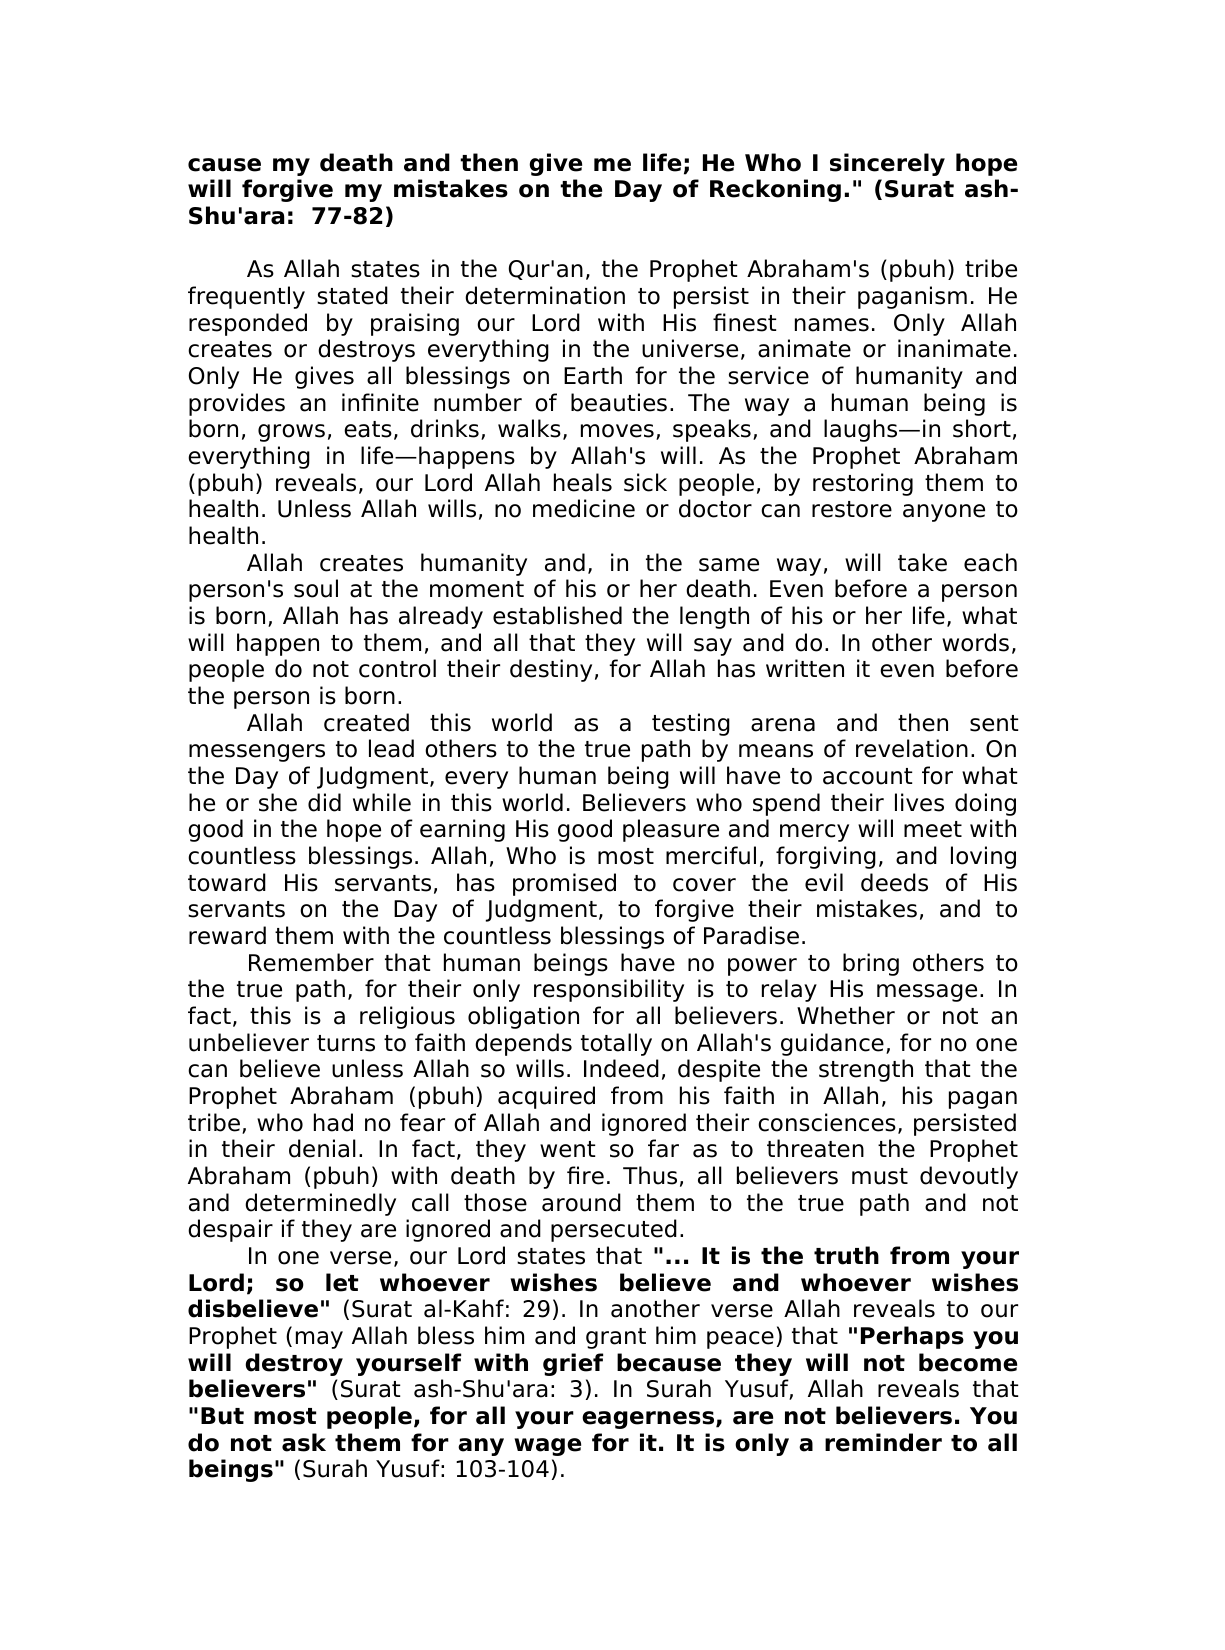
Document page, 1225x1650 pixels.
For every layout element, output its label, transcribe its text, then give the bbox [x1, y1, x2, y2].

text In one verse, our Lord states that "... It is the truth from your Lord; so let whoever wishes believe and whoever wishes disbelieve" (Surat al-Kahf: 29). In another verse Allah reveals to our Prophet (may Allah bless him and grant him peace) that "Perhaps you will destroy yourself with grief because they will not become believers" (Surat ash-Shu'ara: 3). In Surah Yusuf, Allah reveals that "But most people, for all your eagerness, are not believers. You do not ask them for any wage for it. It is only a reminder to all beings" (Surah Yusuf: 103-104). [187, 1243, 1020, 1483]
text Remember that human beings have no power to bring others to the true path, for their only responsibility is to relay His message. In fact, this is a religious obligation for all believers. Whether or not an unbeliever turns to faith depends totally on Allah's guidance, for no one can believe unless Allah so wills. Indeed, despite the strength that the Prophet Abraham (pbuh) acquired from his faith in Allah, his pagan tribe, who had no fear of Allah and ignored their consciences, persisted in their denial. In fact, they went so far as to threaten the Prophet Abraham (pbuh) with death by fire. Thus, all believers must devoutly and determinedly call those around them to the true path and not despair if they are ignored and persecuted. [187, 950, 1020, 1243]
text Allah creates humanity and, in the same way, will take each person's soul at the moment of his or her death. Even before a person is born, Allah has already established the length of his or her life, what will happen to them, and all that they will say and do. In other words, people do not control their destiny, for Allah has written it even before the person is born. [187, 550, 1020, 710]
text cause my death and then give me life; He Who I sincerely hope will forgive my mistakes on the Day of Reckoning." (Surat ash-Shu'ara: 77-82) [187, 150, 1020, 230]
text Allah created this world as a testing arena and then sent messengers to lead others to the true path by means of revelation. On the Day of Judgment, every human being will have to account for what he or she did while in this world. Believers who spend their lives doing good in the hope of earning His good pleasure and mercy will meet with countless blessings. Allah, Who is most merciful, forgiving, and loving toward His servants, has promised to cover the evil deeds of His servants on the Day of Judgment, to forgive their mistakes, and to reward them with the countless blessings of Paradise. [187, 710, 1020, 950]
text As Allah states in the Qur'an, the Prophet Abraham's (pbuh) tribe frequently stated their determination to persist in their paganism. He responded by praising our Lord with His finest names. Only Allah creates or destroys everything in the universe, animate or inanimate. Only He gives all blessings on Earth for the service of humanity and provides an infinite number of beauties. The way a human being is born, grows, eats, drinks, walks, moves, speaks, and laughs—in short, everything in life—happens by Allah's will. As the Prophet Abraham (pbuh) reveals, our Lord Allah heals sick people, by restoring them to health. Unless Allah wills, no medicine or doctor can restore anyone to health. [187, 257, 1020, 550]
